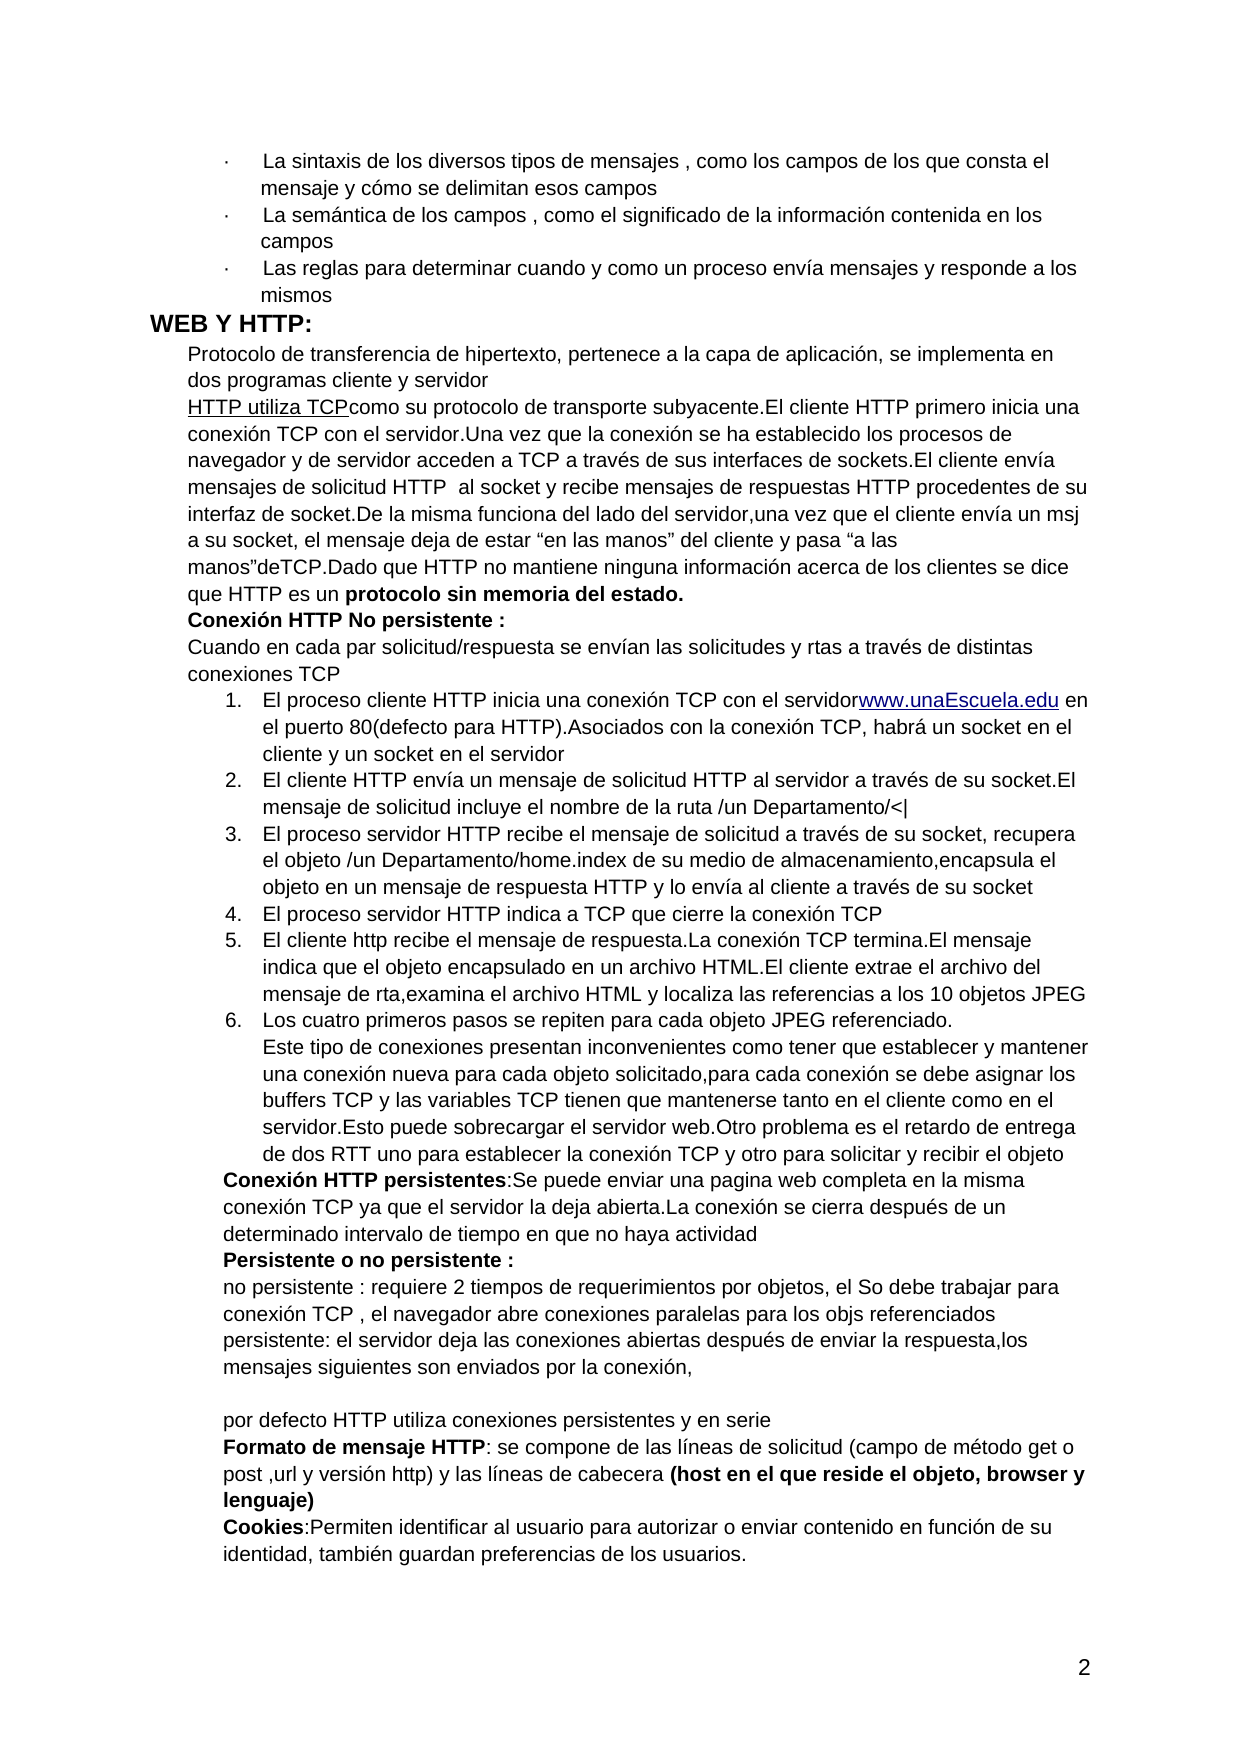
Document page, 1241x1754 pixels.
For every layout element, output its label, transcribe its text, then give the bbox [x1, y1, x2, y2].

text 3. El proceso servidor HTTP recibe el mensaje de solicitud a través de su socket, recupera el objeto /un Departamento/home.index de su medio de almacenamiento,encapsula el objeto en un mensaje de respuesta HTTP y lo envía al cliente a través de su socket [225, 822, 1091, 899]
text Este tipo de conexiones presentan inconvenientes como tener que establecer y mantener una conexión nueva para cada objeto solicitado,para cada conexión se debe asignar los buffers TCP y las variables TCP tienen que mantenerse tanto en el cliente como en el servidor.Esto puede sobrecargar el servidor web.Otro problema es el retardo de entrega de dos RTT uno para establecer la conexión TCP y otro para solicitar y recibir el objeto [262, 1035, 1091, 1165]
text Protocolo de transferencia de hipertexto, pertenece a la capa de aplicación, se implementa en dos programas cliente y servidor [187, 342, 1091, 392]
text Persistente o no persistente : [223, 1249, 1091, 1272]
text 5. El cliente http recibe el mensaje de respuesta.La conexión TCP termina.El mensaje indica que el objeto encapsulado en un archivo HTML.El cliente extrae el archivo del mensaje de rta,examina el archivo HTML y localiza las referencias a los 10 objetos JPEG [225, 929, 1091, 1005]
text Cookies:Permiten identificar al usuario para autorizar o enviar contenido en función de su identidad, también guardan preferencias de los usuarios. [223, 1515, 1091, 1565]
text · La sintaxis de los diversos tipos de mensajes , como los campos de los que consta el mensaje y cómo se delimitan esos campos [223, 150, 1091, 200]
text Conexión HTTP persistentes:Se puede enviar una pagina web completa en la misma conexión TCP ya que el servidor la deja abierta.La conexión se cierra después de un determinado intervalo de tiempo en que no haya actividad [223, 1169, 1091, 1245]
text persistente: el servidor deja las conexiones abiertas después de enviar la respuesta,los mensajes siguientes son enviados por la conexión, [223, 1329, 1091, 1379]
text 2. El cliente HTTP envía un mensaje de solicitud HTTP al servidor a través de su socket.El mensaje de solicitud incluye el nombre de la ruta /un Departamento/<| [225, 769, 1091, 819]
text Conexión HTTP No persistente : [187, 609, 1091, 632]
text Formato de mensaje HTTP: se compone de las líneas de solicitud (campo de método get o post ,url y versión http) y las líneas de cabecera (host en el que reside el objeto, browser y lenguaje) [223, 1435, 1091, 1512]
text 4. El proceso servidor HTTP indica a TCP que cierre la conexión TCP [225, 902, 1091, 925]
text no persistente : requiere 2 tiempos de requerimientos por objetos, el So debe trabajar para conexión TCP , el navegador abre conexiones paralelas para los objs referenciados [223, 1275, 1091, 1325]
text 1. El proceso cliente HTTP inicia una conexión TCP con el servidorwww.unaEscuela.edu en el puerto 80(defecto para HTTP).Asociados con la conexión TCP, habrá un socket en el cliente y un socket en el servidor [225, 689, 1091, 765]
text WEB Y HTTP: [150, 310, 1091, 338]
text 6. Los cuatro primeros pasos se repiten para cada objeto JPEG referenciado. [225, 1009, 1091, 1032]
text · La semántica de los campos , como el significado de la información contenida en los campos [223, 203, 1091, 253]
text HTTP utiliza TCPcomo su protocolo de transporte subyacente.El cliente HTTP primero inicia una conexión TCP con el servidor.Una vez que la conexión se ha establecido los procesos de navegador y de servidor acceden a TCP a través de sus interfaces de sockets.El cliente envía mensajes de solicitud HTTP al socket y recibe mensajes de respuestas HTTP procedentes de su interfaz de socket.De la misma funciona del lado del servidor,una vez que el cliente envía un msj a su socket, el mensaje deja de estar “en las manos” del cliente y pasa “a las manos”deTCP.Dado que HTTP no mantiene ninguna información acerca de los clientes se dice que HTTP es un protocolo sin memoria del estado. [187, 395, 1091, 605]
text Cuando en cada par solicitud/respuesta se envían las solicitudes y rtas a través de distintas conexiones TCP [187, 635, 1091, 685]
text · Las reglas para determinar cuando y como un proceso envía mensajes y responde a los mismos [223, 257, 1091, 307]
text por defecto HTTP utiliza conexiones persistentes y en serie [223, 1409, 1091, 1432]
